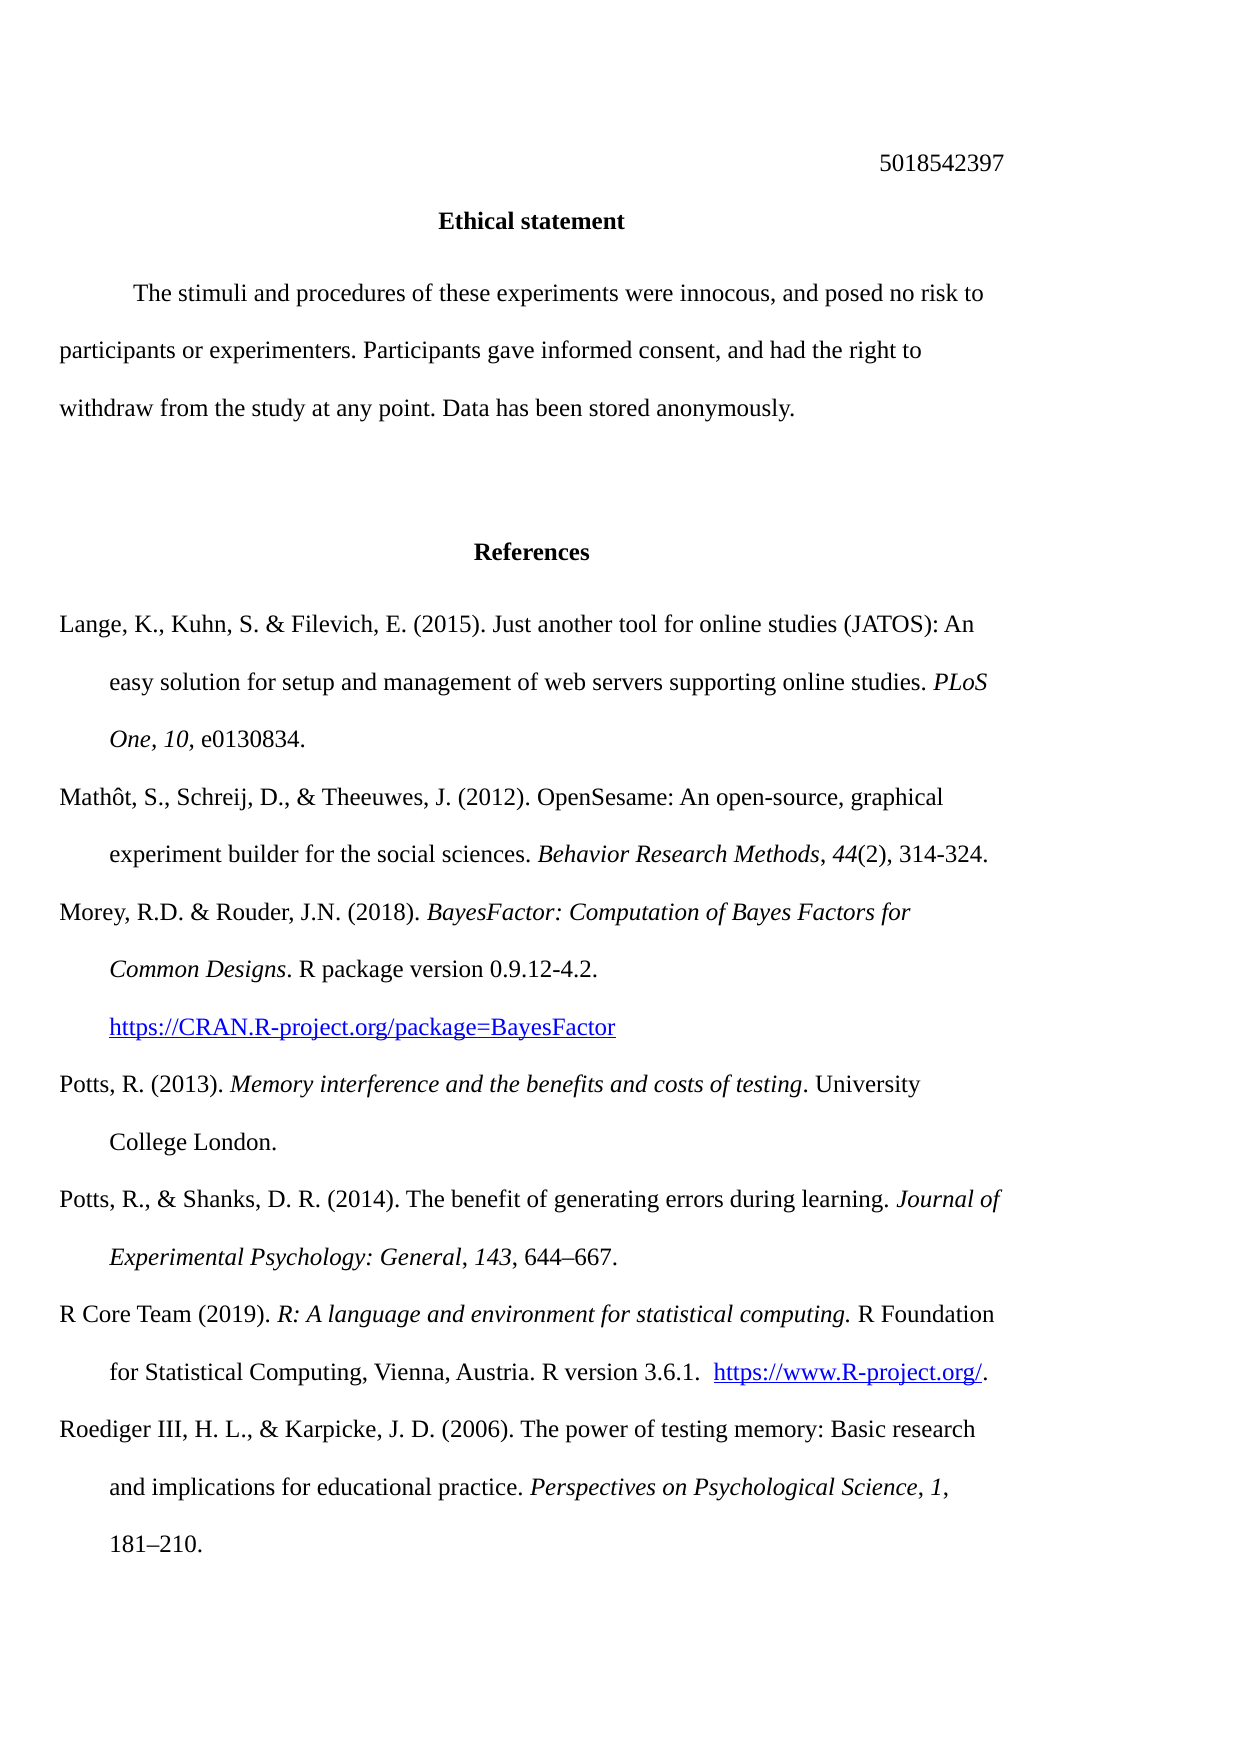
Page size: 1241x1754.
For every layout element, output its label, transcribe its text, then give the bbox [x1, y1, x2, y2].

text Ethical statement [59, 206, 1004, 234]
text Potts, R., & Shanks, D. R. (2014). The benefit of generating errors during learning. Journal of Experimental Psychology: General, 143, 644–667. [59, 1184, 1004, 1270]
text Lange, K., Kuhn, S. & Filevich, E. (2015). Just another tool for online studies (JATOS): An easy solution for setup and management of web servers supporting online studies. PLoS One, 10, e0130834. [59, 609, 1004, 753]
text References [59, 537, 1004, 566]
text Morey, R.D. & Rouder, J.N. (2018). BayesFactor: Computation of Bayes Factors for Common Designs. R package version 0.9.12-4.2. https://CRAN.R-project.org/package=BayesFactor [59, 897, 1004, 1040]
text R Core Team (2019). R: A language and environment for statistical computing. R Foundation for Statistical Computing, Vienna, Austria. R version 3.6.1. https://www.R-project.org/. [59, 1299, 1004, 1385]
text Potts, R. (2013). Memory interference and the benefits and costs of testing. University College London. [59, 1069, 1004, 1155]
text Mathôt, S., Schreij, D., & Theeuwes, J. (2012). OpenSesame: An open-source, graphical experiment builder for the social sciences. Behavior Research Methods, 44(2), 314-324. [59, 782, 1004, 868]
text The stimuli and procedures of these experiments were innocous, and posed no risk to participants or experimenters. Participants gave informed consent, and had the right to withdraw from the study at any point. Data has been stored anonymously. [59, 278, 1004, 422]
text Roediger III, H. L., & Karpicke, J. D. (2006). The power of testing memory: Basic research and implications for educational practice. Perspectives on Psychological Science, 1, 181–210. [59, 1414, 1004, 1558]
